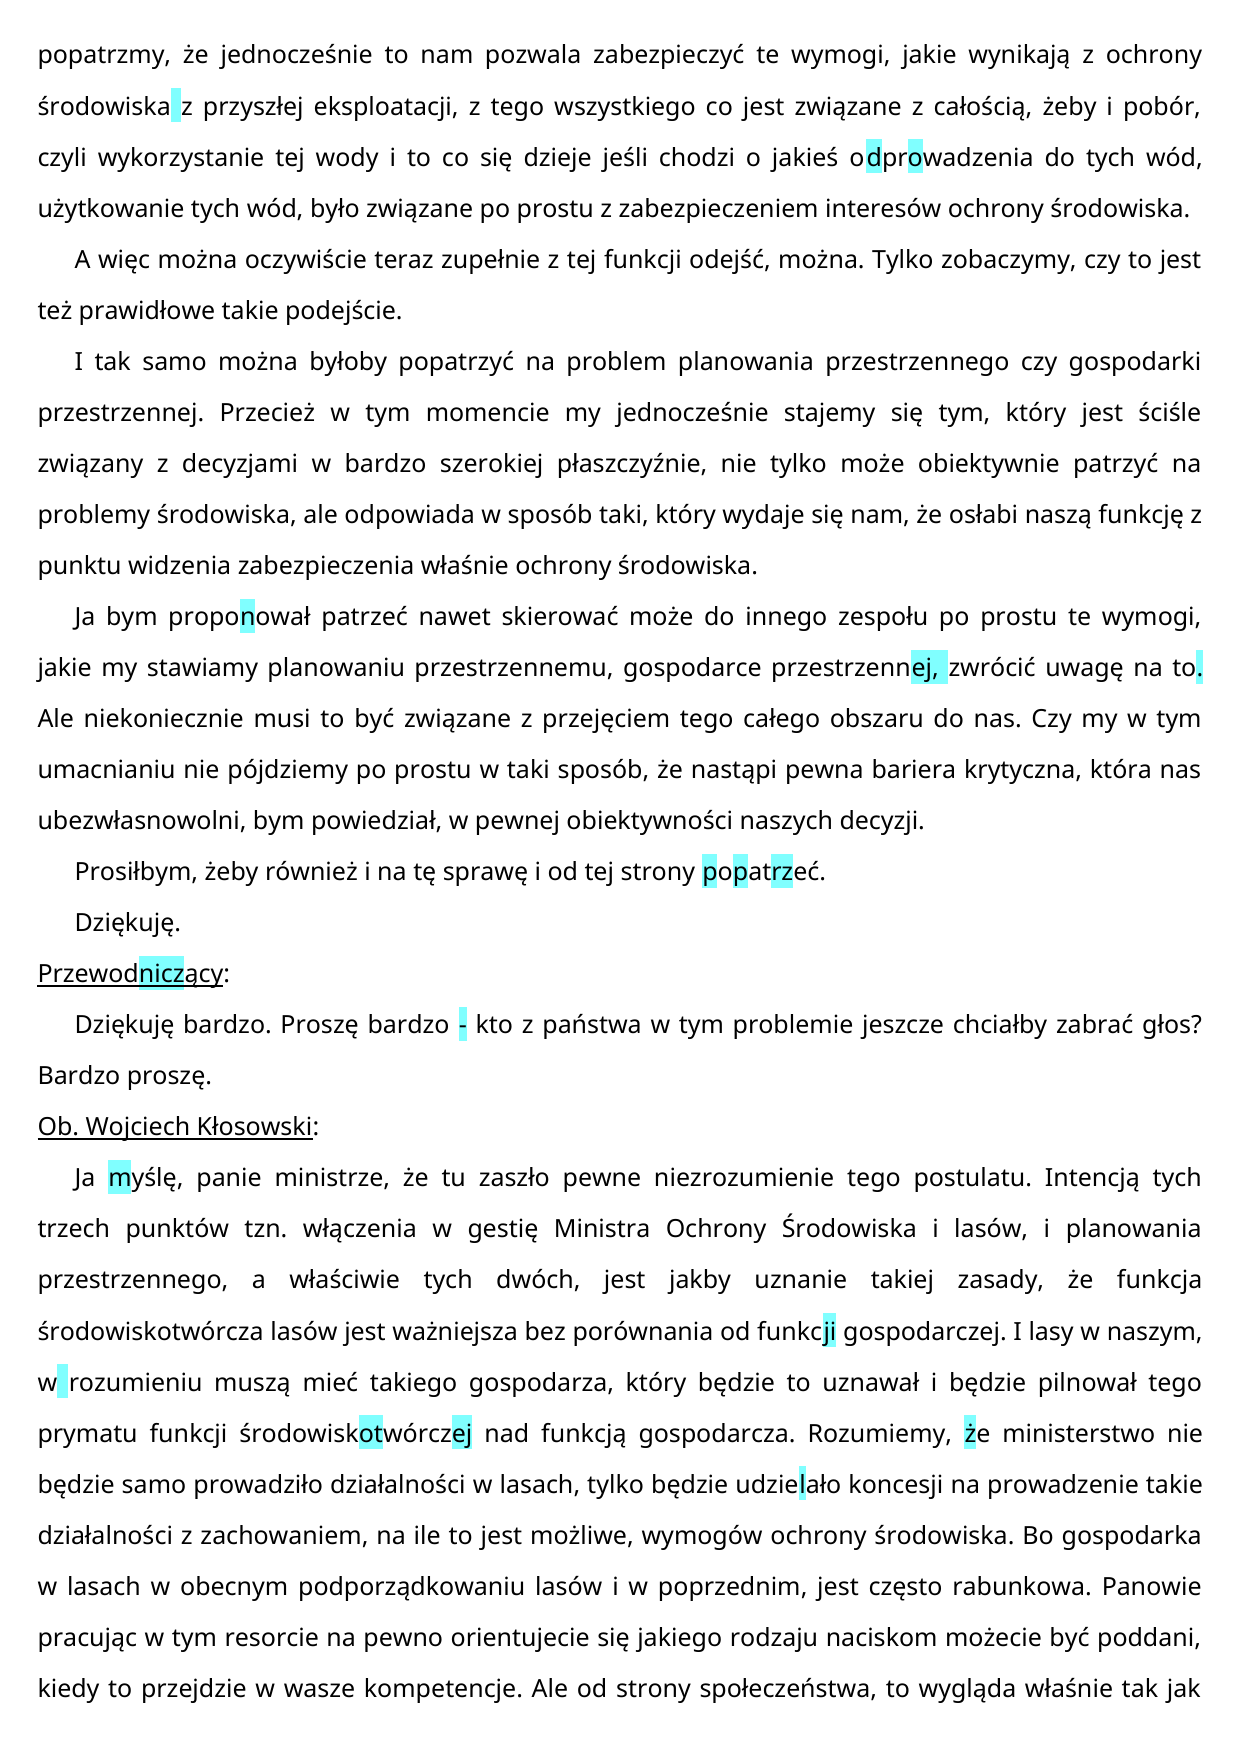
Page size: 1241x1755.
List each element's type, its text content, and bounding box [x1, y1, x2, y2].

text Prosiłbym, żeby również i na tę sprawę i od tej strony popatrzeć. [37, 854, 1203, 888]
text I tak samo można byłoby popatrzyć na problem planowania przestrzennego czy gospodarki przestrzennej. Przecież w tym momencie my jednocześnie stajemy się tym, który jest ściśle związany z decyzjami w bardzo szerokiej płaszczyźnie, nie tylko może obiektywnie patrzyć na problemy środowiska, ale odpowiada w sposób taki, który wydaje się nam, że osłabi naszą funkcję z punktu widzenia zabezpieczenia właśnie ochrony środowiska. [37, 343, 1203, 582]
text A więc można oczywiście teraz zupełnie z tej funkcji odejść, można. Tylko zobaczymy, czy to jest też prawidłowe takie podejście. [37, 241, 1203, 326]
text popatrzmy, że jednocześnie to nam pozwala zabezpieczyć te wymogi, jakie wynikają z ochrony środowiska z przyszłej eksploatacji, z tego wszystkiego co jest związane z całością, żeby i pobór, czyli wykorzystanie tej wody i to co się dzieje jeśli chodzi o jakieś odprowadzenia do tych wód, użytkowanie tych wód, było związane po prostu z zabezpieczeniem interesów ochrony środowiska. [37, 37, 1203, 224]
text Ja myślę, panie ministrze, że tu zaszło pewne niezrozumienie tego postulatu. Intencją tych trzech punktów tzn. włączenia w gestię Ministra Ochrony Środowiska i lasów, i planowania przestrzennego, a właściwie tych dwóch, jest jakby uznanie takiej zasady, że funkcja środowiskotwórcza lasów jest ważniejsza bez porównania od funkcji gospodarczej. I lasy w naszym, w rozumieniu muszą mieć takiego gospodarza, który będzie to uznawał i będzie pilnował tego prymatu funkcji środowiskotwórczej nad funkcją gospodarcza. Rozumiemy, że ministerstwo nie będzie samo prowadziło działalności w lasach, tylko będzie udzielało koncesji na prowadzenie takie działalności z zachowaniem, na ile to jest możliwe, wymogów ochrony środowiska. Bo gospodarka w lasach w obecnym podporządkowaniu lasów i w poprzednim, jest często rabunkowa. Panowie pracując w tym resorcie na pewno orientujecie się jakiego rodzaju naciskom możecie być poddani, kiedy to przejdzie w wasze kompetencje. Ale od strony społeczeństwa, to wygląda właśnie tak jak [37, 1160, 1203, 1704]
text Ja bym proponował patrzeć nawet skierować może do innego zespołu po prostu te wymogi, jakie my stawiamy planowaniu przestrzennemu, gospodarce przestrzennej, zwrócić uwagę na to. Ale niekoniecznie musi to być związane z przejęciem tego całego obszaru do nas. Czy my w tym umacnianiu nie pójdziemy po prostu w taki sposób, że nastąpi pewna bariera krytyczna, która nas ubezwłasnowolni, bym powiedział, w pewnej obiektywności naszych decyzji. [37, 599, 1203, 837]
text Dziękuję bardzo. Proszę bardzo - kto z państwa w tym problemie jeszcze chciałby zabrać głos? Bardzo proszę. [37, 1007, 1203, 1092]
text Dziękuję. [37, 905, 1203, 939]
text Przewodniczący: [37, 956, 1203, 990]
text Ob. Wojciech Kłosowski: [37, 1109, 1203, 1143]
